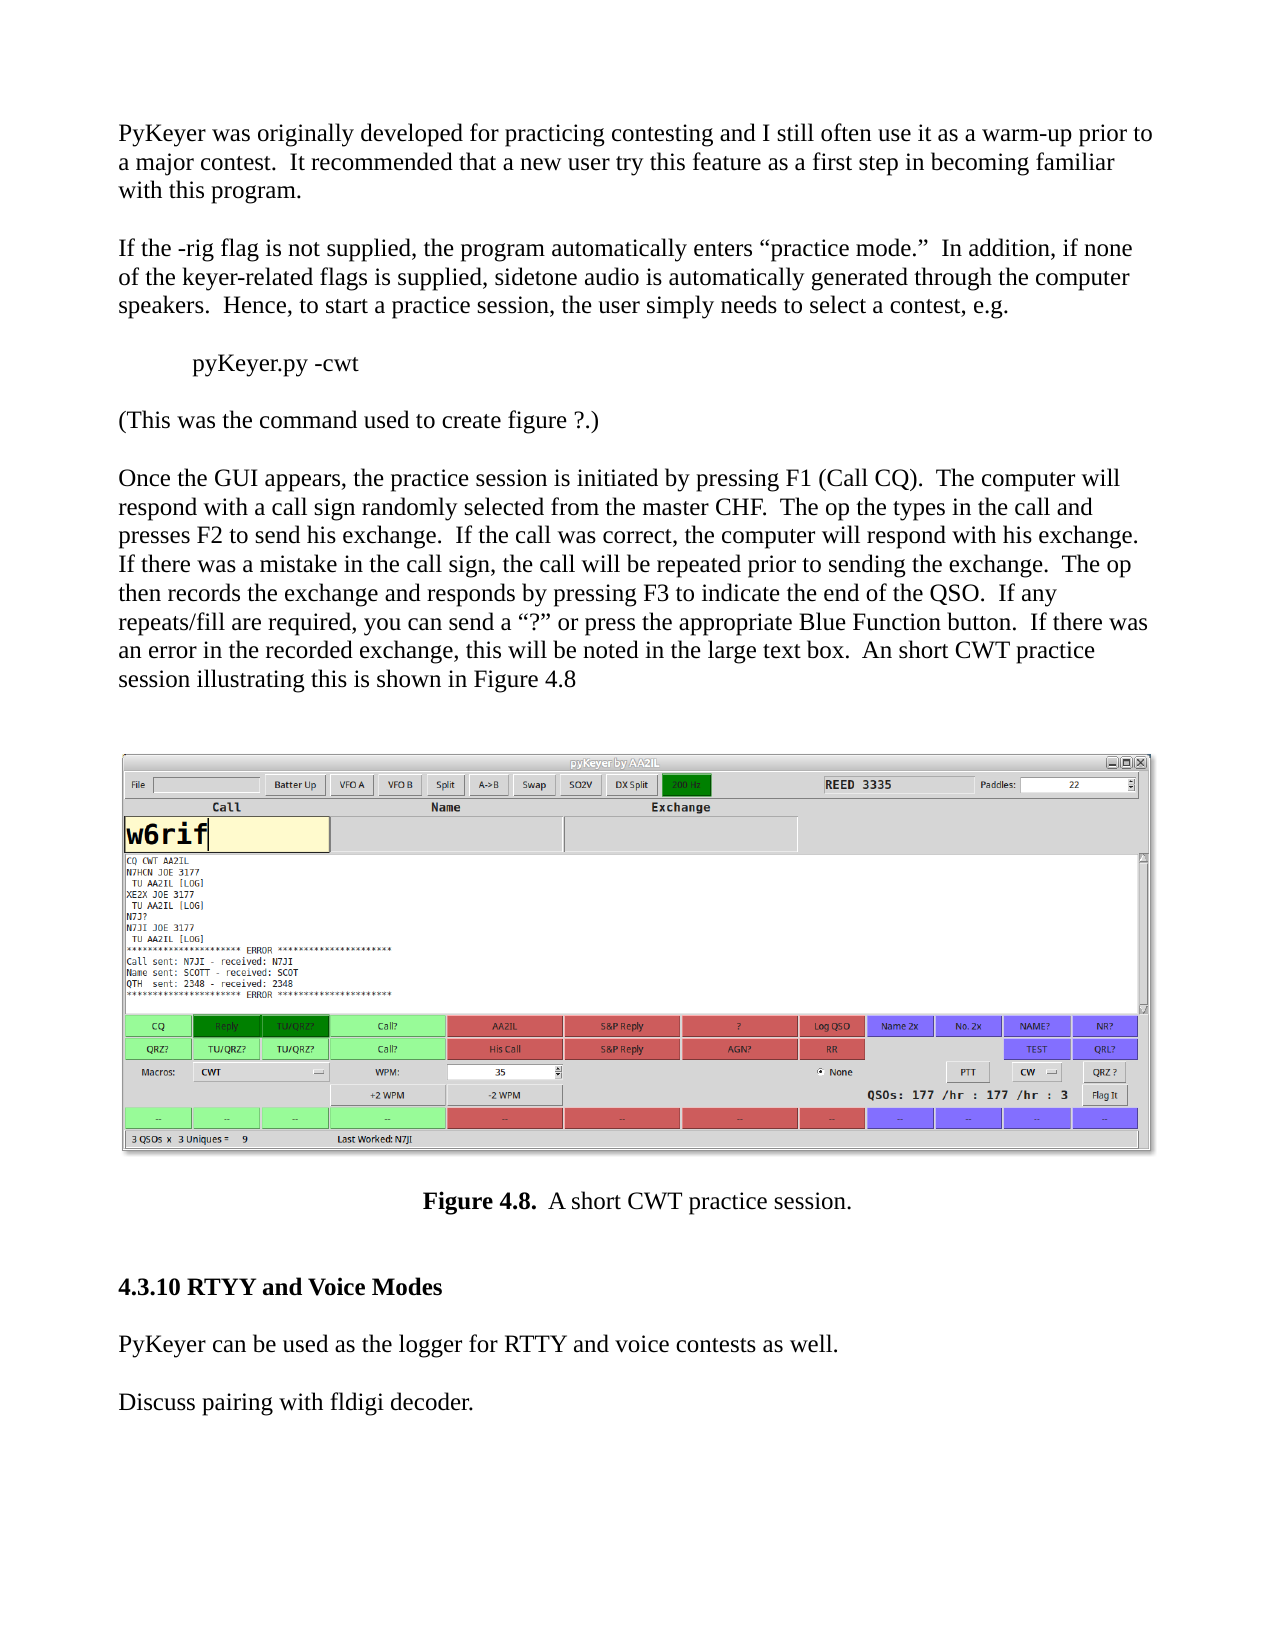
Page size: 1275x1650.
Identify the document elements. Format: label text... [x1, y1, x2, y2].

text Discuss pairing with fldigi decoder. [118, 1387, 1157, 1416]
text 4.3.10 RTYY and Voice Modes [118, 1272, 1157, 1301]
text Figure 4.8. A short CWT practice session. [118, 1186, 1157, 1214]
picture [118, 750, 1157, 1157]
text PyKeyer can be used as the logger for RTTY and voice contests as well. [118, 1329, 1157, 1358]
text If the -rig flag is not supplied, the program automatically enters “practice mode.” In addition, if none of the keyer-related flags is supplied, sidetone audio is automatically generated through the computer speakers. Hence, to start a practice session, the user simply needs to select a contest, e.g. [118, 233, 1157, 319]
text PyKeyer was originally developed for practicing contesting and I still often use it as a warm-up prior to a major contest. It recommended that a new user try this feature as a first step in becoming familiar with this program. [118, 118, 1157, 204]
text pyKeyer.py -cwt [118, 348, 1157, 377]
text (This was the command used to create figure ?.) [118, 406, 1157, 434]
text Once the GUI appears, the practice session is initiated by pressing F1 (Call CQ). The computer will respond with a call sign randomly selected from the master CHF. The op the types in the call and presses F2 to send his exchange. If the call was correct, the computer will respond with his exchange. If there was a mistake in the call sign, the call will be repeated prior to sending the exchange. The op then records the exchange and responds by pressing F3 to indicate the end of the QSO. If any repeats/fill are required, you can send a “?” or press the appropriate Blue Function button. If there was an error in the recorded exchange, this will be noted in the large text box. An short CWT practice session illustrating this is shown in Figure 4.8 [118, 463, 1157, 693]
